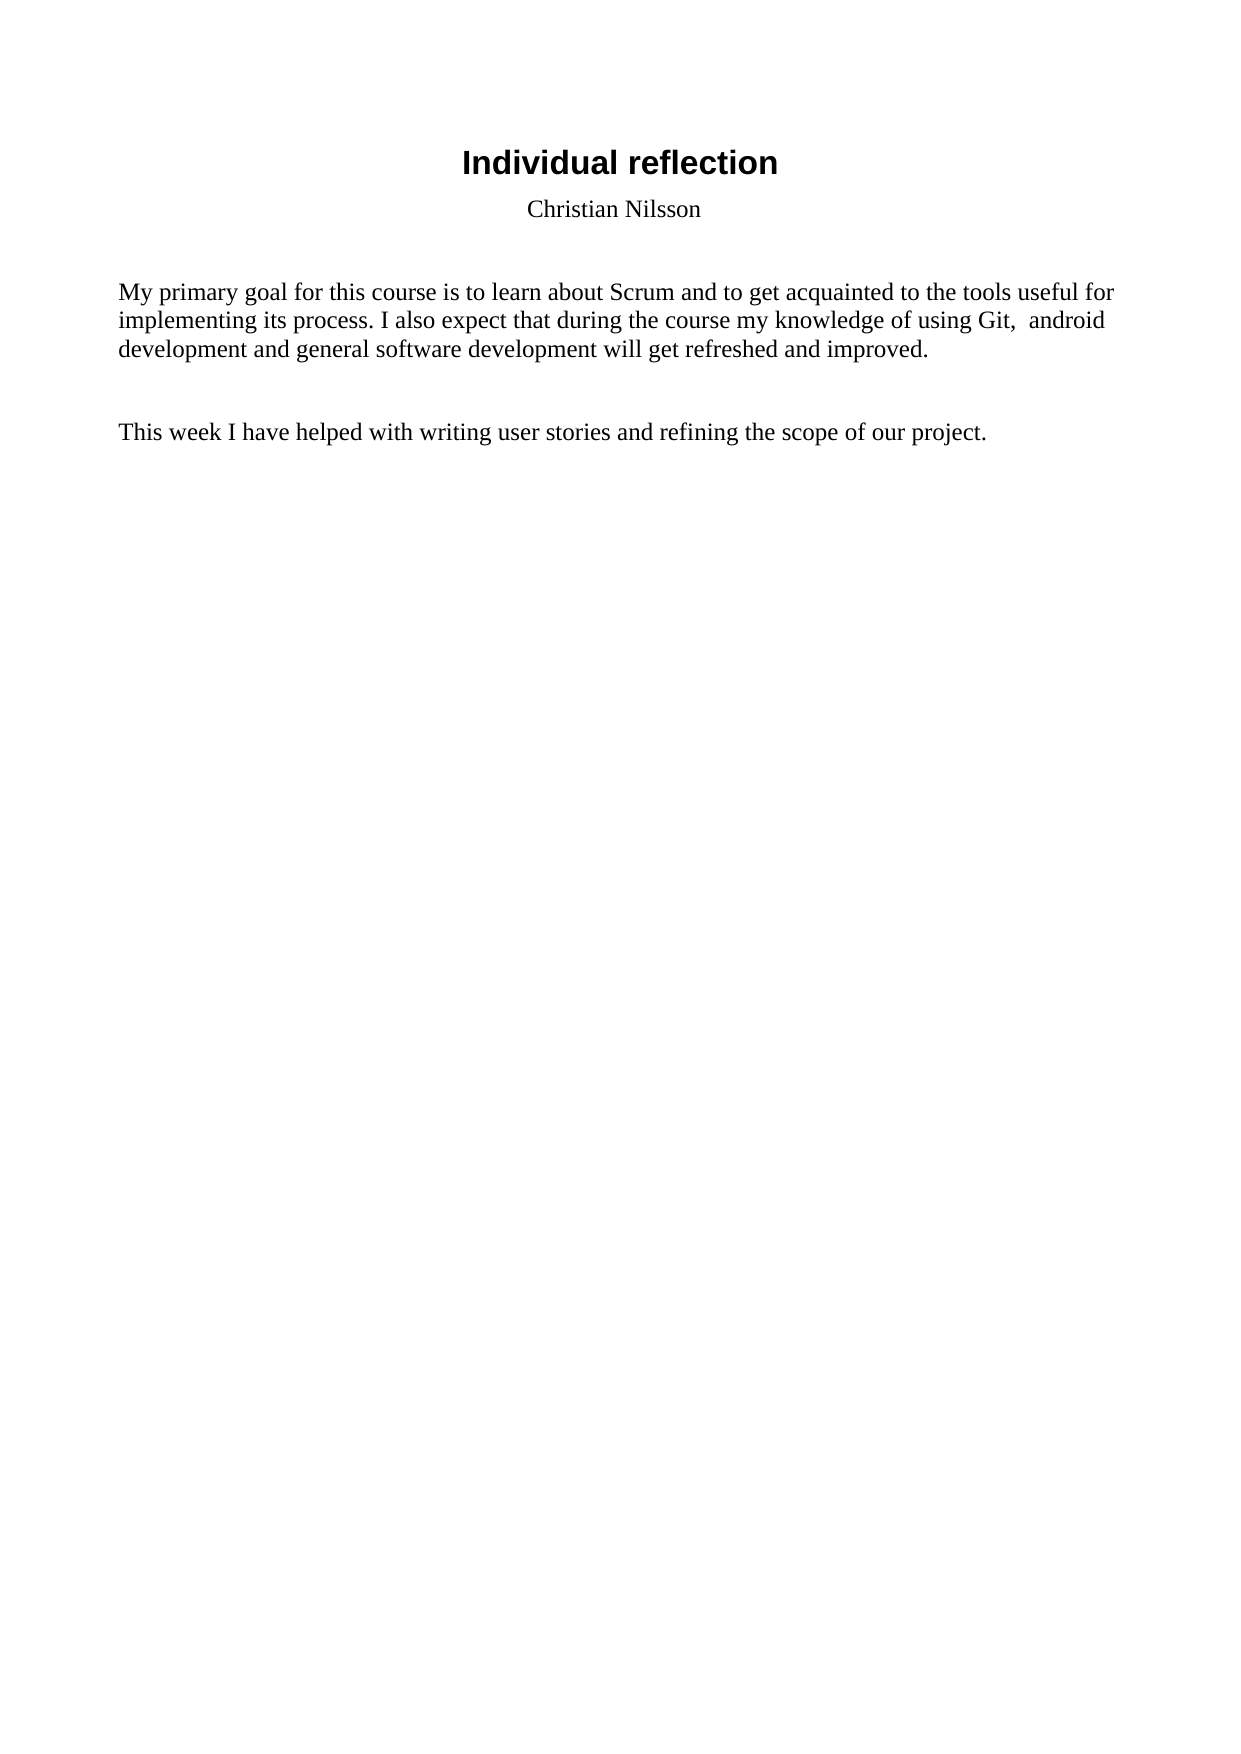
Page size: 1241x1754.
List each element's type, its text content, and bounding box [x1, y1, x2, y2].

text Christian Nilsson [118, 194, 1122, 223]
text This week I have helped with writing user stories and refining the scope of our project. [118, 417, 1122, 446]
subtitle Individual reflection [118, 143, 1122, 182]
text My primary goal for this course is to learn about Scrum and to get acquainted to the tools useful for implementing its process. I also expect that during the course my knowledge of using Git, android development and general software development will get refreshed and improved. [118, 277, 1122, 363]
